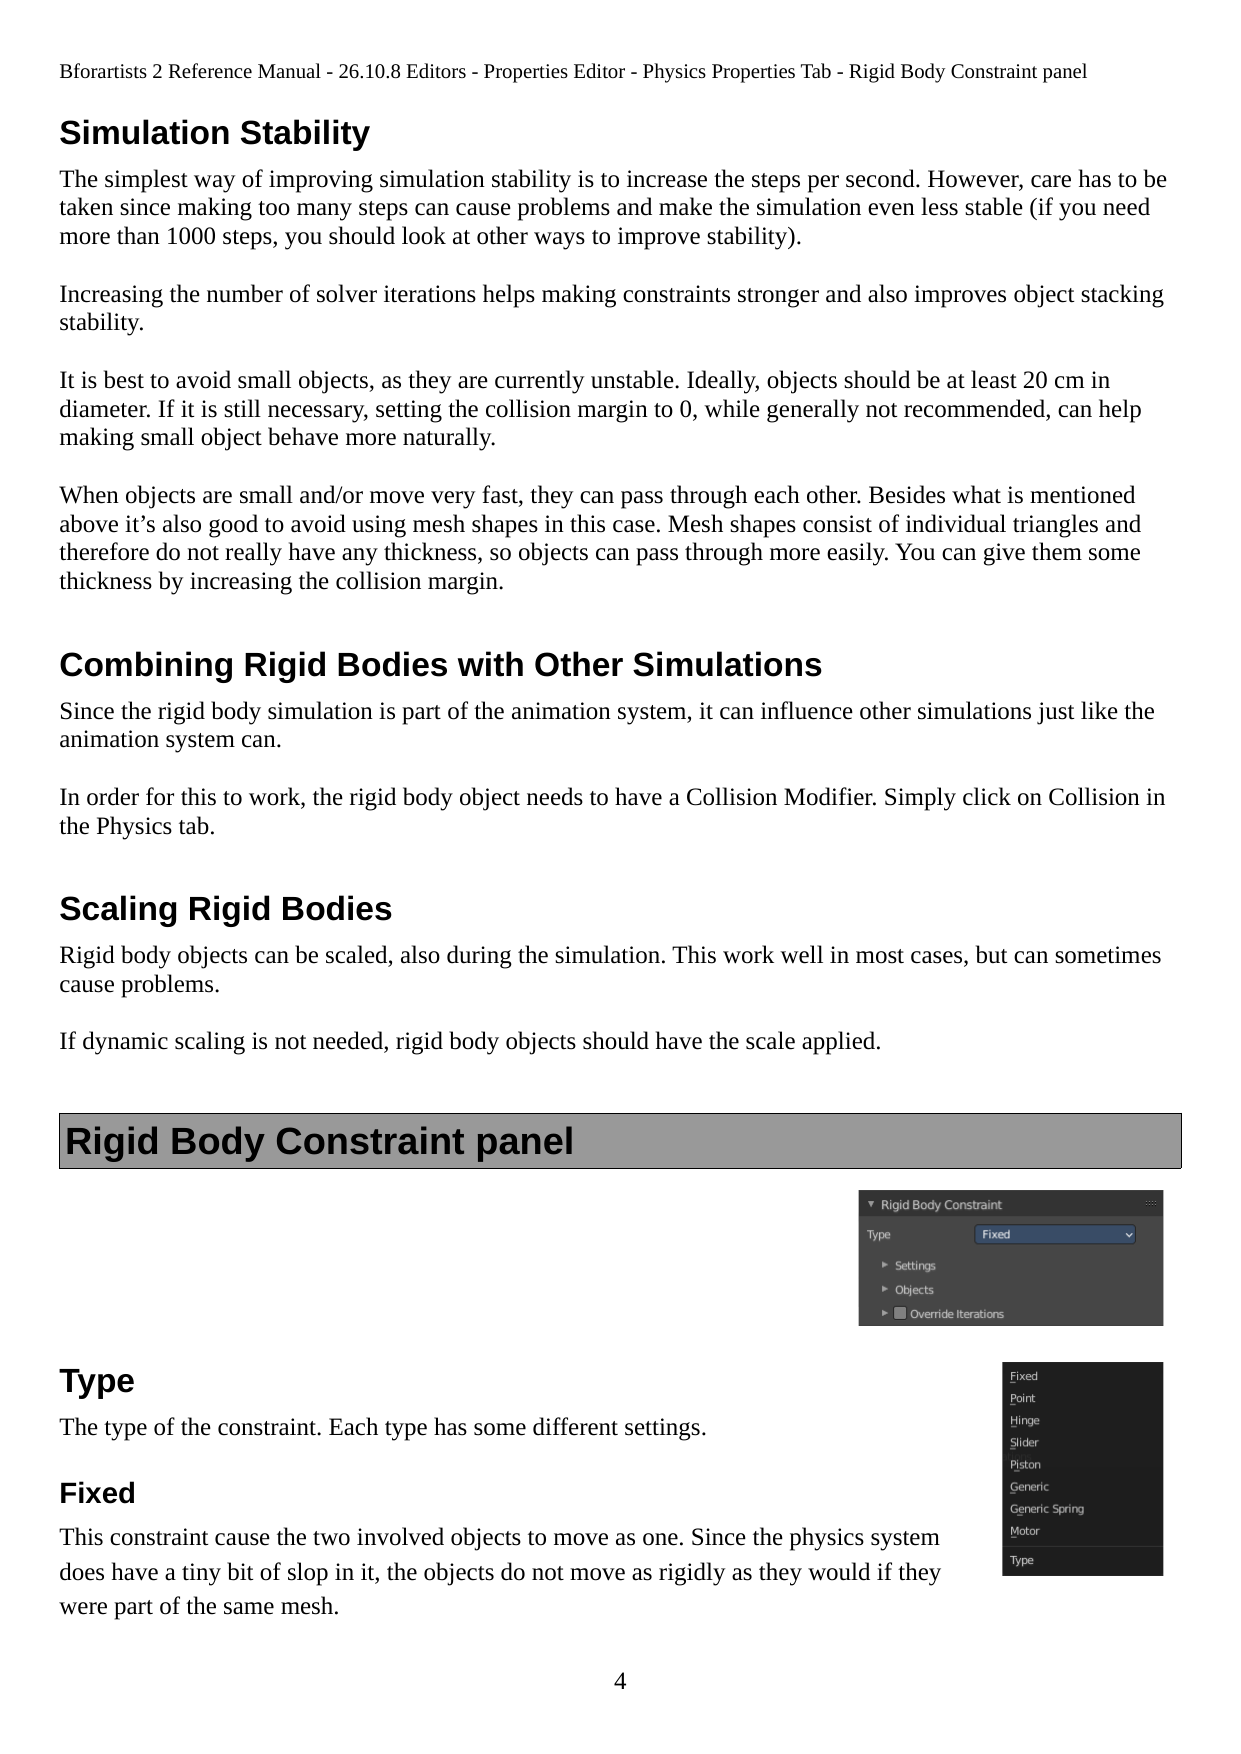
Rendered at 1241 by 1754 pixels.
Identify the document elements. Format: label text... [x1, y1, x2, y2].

subtitle Combining Rigid Bodies with Other Simulations [59, 644, 1181, 683]
text When objects are small and/or move very fast, they can pass through each other. Besides what is mentioned above it’s also good to avoid using mesh shapes in this case. Mesh shapes consist of individual triangles and therefore do not really have any thickness, so objects can pass through more easily. You can give them some thickness by increasing the collision margin. [59, 480, 1181, 595]
text The type of the constraint. Each type has some different settings. [59, 1412, 1002, 1441]
text Rigid body objects can be scaled, also during the simulation. This work well in most cases, but can sometimes cause problems. [59, 940, 1181, 998]
text Since the rigid body simulation is part of the animation system, it can influence other simulations just like the animation system can. [59, 696, 1181, 753]
picture [1002, 1362, 1164, 1576]
subtitle Fixed [59, 1476, 1002, 1510]
subtitle [1164, 1476, 1181, 1510]
subtitle Type [59, 1361, 1181, 1400]
text If dynamic scaling is not needed, rigid body objects should have the scale applied. [59, 1026, 1181, 1055]
table_header Rigid Body Constraint panel [60, 1114, 1181, 1168]
text This constraint cause the two involved objects to move as one. Since the physics system does have a tiny bit of slop in it, the objects do not move as rigidly as they would if they were part of the same mesh. [59, 1522, 1181, 1620]
subtitle Scaling Rigid Bodies [59, 889, 1181, 928]
text The simplest way of improving simulation stability is to increase the steps per second. However, care has to be taken since making too many steps can cause problems and make the simulation even less stable (if you need more than 1000 steps, you should look at other ways to improve stability). [59, 164, 1181, 250]
subtitle Simulation Stability [59, 113, 1181, 151]
text It is best to avoid small objects, as they are currently unstable. Ideally, objects should be at least 20 cm in diameter. If it is still necessary, setting the collision margin to 0, while generally not recommended, can help making small object behave more naturally. [59, 365, 1181, 451]
text Increasing the number of solver iterations helps making constraints stronger and also improves object stacking stability. [59, 279, 1181, 336]
text In order for this to work, the rigid body object needs to have a Collision Modifier. Simply click on Collision in the Physics tab. [59, 782, 1181, 839]
picture [858, 1190, 1164, 1326]
